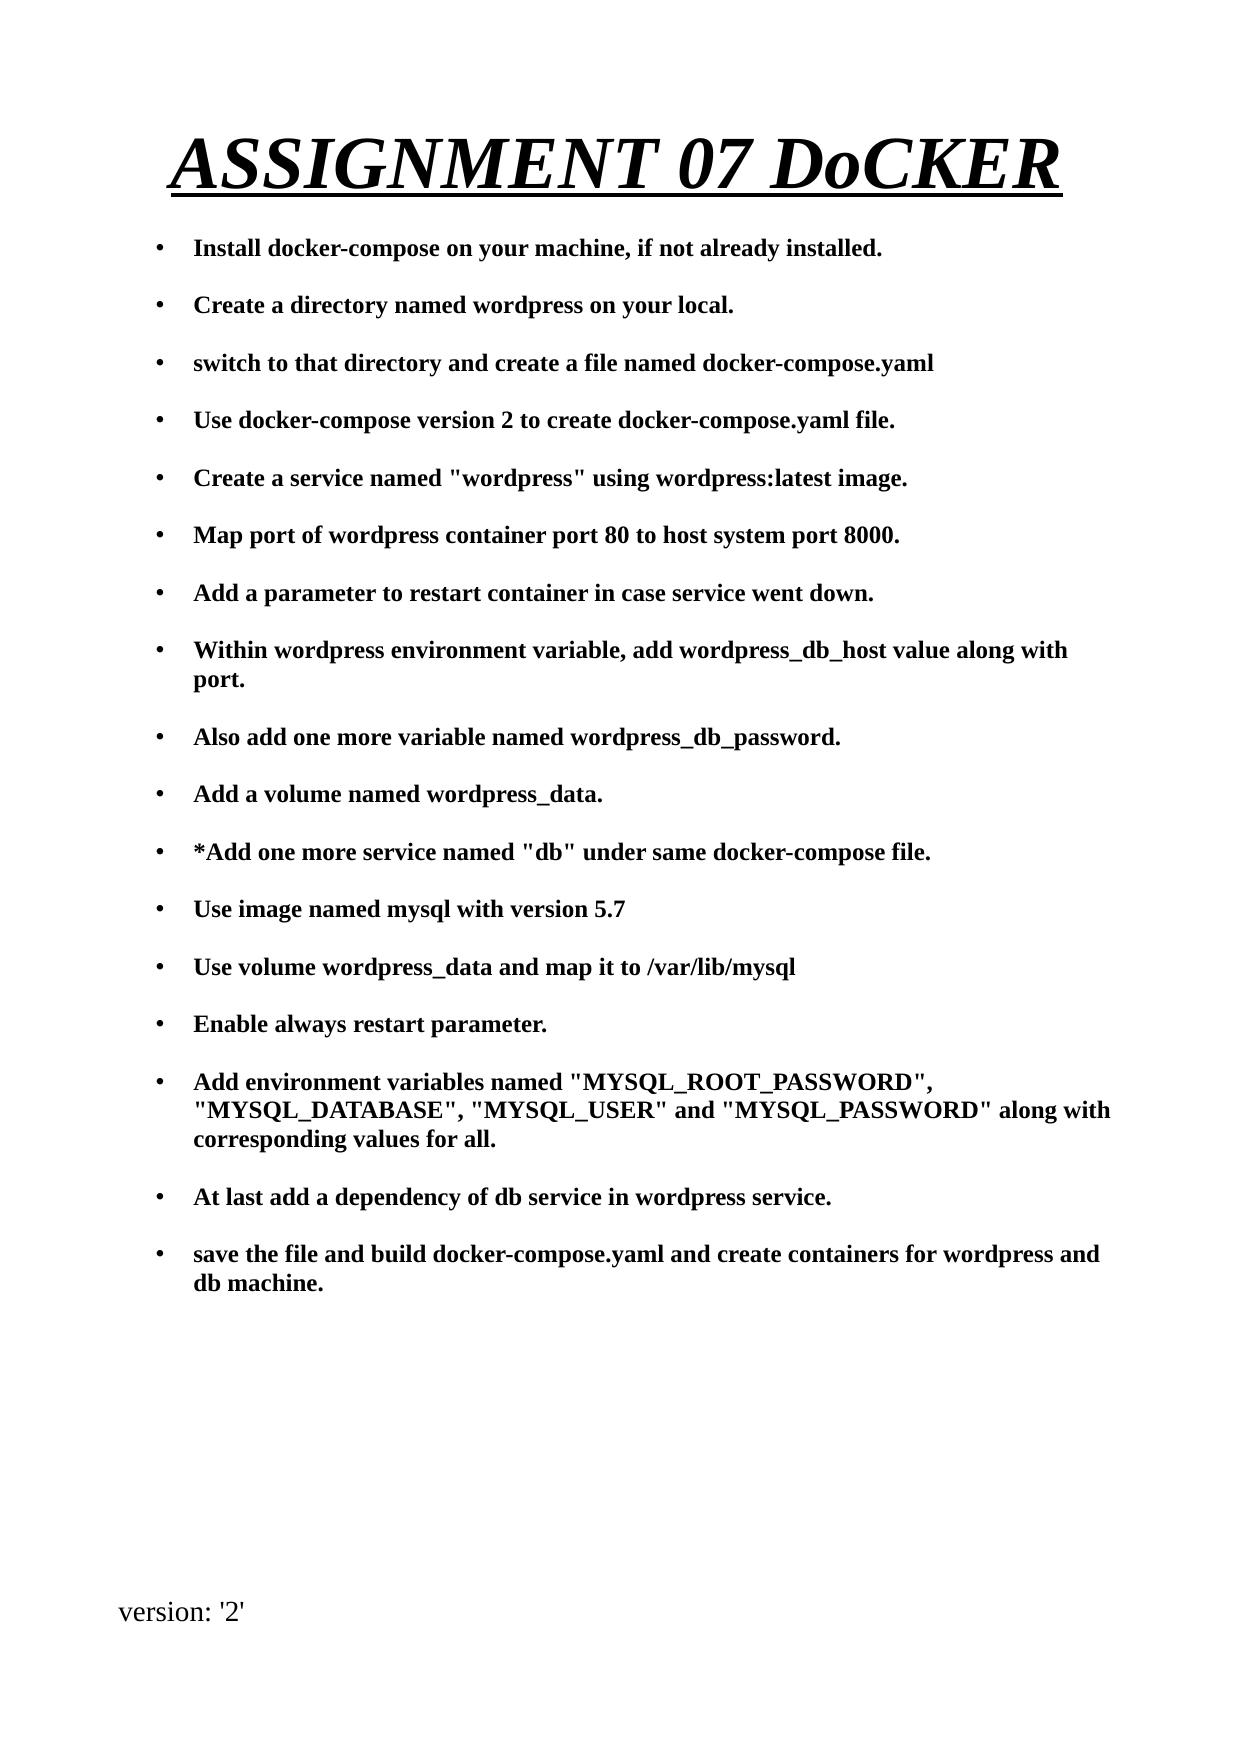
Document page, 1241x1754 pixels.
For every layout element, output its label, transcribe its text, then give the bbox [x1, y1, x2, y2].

list Also add one more variable named wordpress_db_password. [156, 722, 1122, 751]
list Install docker-compose on your machine, if not already installed. [156, 233, 1122, 262]
list Add environment variables named "MYSQL_ROOT_PASSWORD", "MYSQL_DATABASE", "MYSQL_USER" and "MYSQL_PASSWORD" along with corresponding values for all. [156, 1067, 1122, 1153]
list Add a parameter to restart container in case service went down. [156, 578, 1122, 607]
list switch to that directory and create a file named docker-compose.yaml [156, 348, 1122, 377]
list *Add one more service named "db" under same docker-compose file. [156, 837, 1122, 866]
list Map port of wordpress container port 80 to host system port 8000. [156, 521, 1122, 549]
list Enable always restart parameter. [156, 1009, 1122, 1038]
text ASSIGNMENT 07 DoCKER [118, 118, 1122, 204]
list Add a volume named wordpress_data. [156, 779, 1122, 808]
list Create a service named "wordpress" using wordpress:latest image. [156, 463, 1122, 492]
list At last add a dependency of db service in wordpress service. [156, 1182, 1122, 1211]
list save the file and build docker-compose.yaml and create containers for wordpress and db machine. [156, 1239, 1122, 1297]
list Create a directory named wordpress on your local. [156, 291, 1122, 319]
list Use volume wordpress_data and map it to /var/lib/mysql [156, 952, 1122, 981]
text version: '2' [118, 1594, 1122, 1627]
list Within wordpress environment variable, add wordpress_db_host value along with port. [156, 636, 1122, 693]
list Use image named mysql with version 5.7 [156, 894, 1122, 923]
list Use docker-compose version 2 to create docker-compose.yaml file. [156, 406, 1122, 434]
